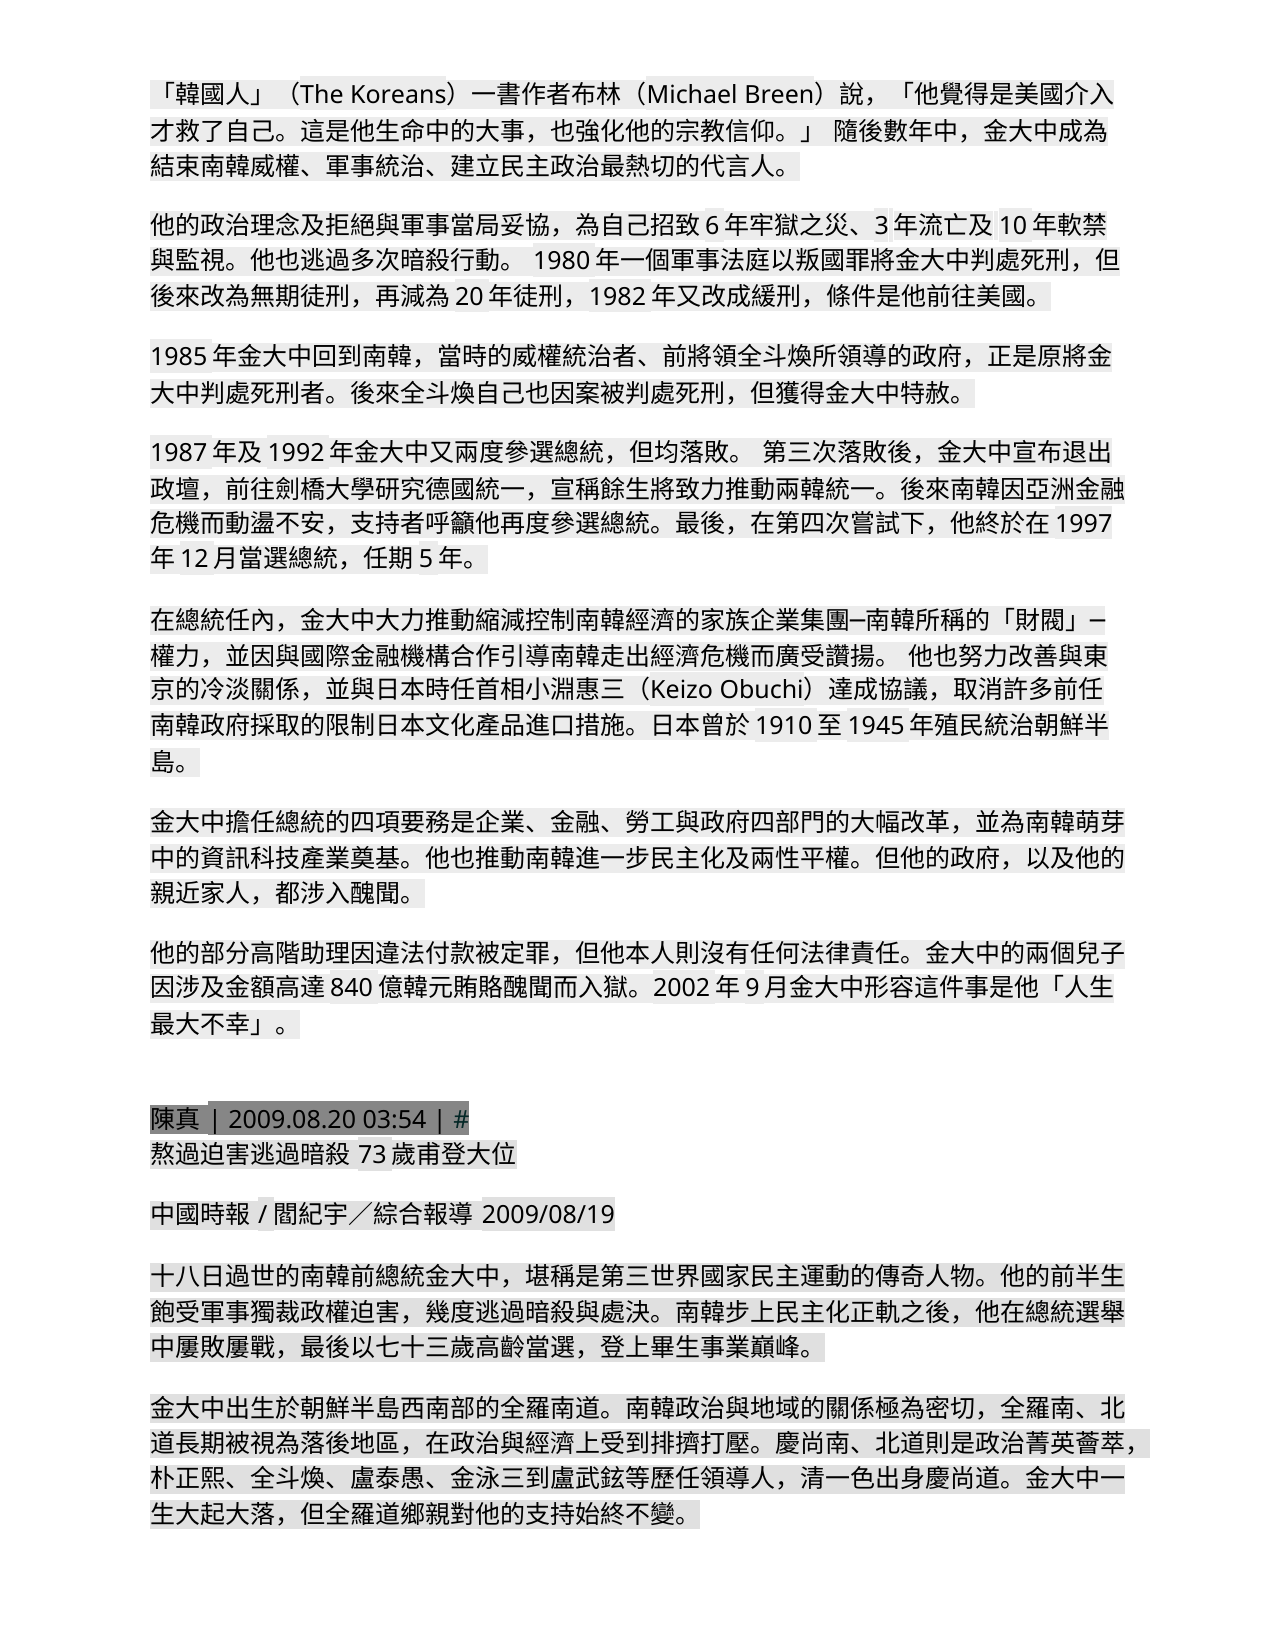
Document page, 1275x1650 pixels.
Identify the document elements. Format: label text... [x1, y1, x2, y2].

text 1987年及1992年金大中又兩度參選總統，但均落敗。 第三次落敗後，金大中宣布退出政壇，前往劍橋大學研究德國統一，宣稱餘生將致力推動兩韓統一。後來南韓因亞洲金融危機而動盪不安，支持者呼籲他再度參選總統。最後，在第四次嘗試下，他終於在1997年12月當選總統，任期5年。 [150, 433, 1125, 575]
text 金大中出生於朝鮮半島西南部的全羅南道。南韓政治與地域的關係極為密切，全羅南、北道長期被視為落後地區，在政治與經濟上受到排擠打壓。慶尚南、北道則是政治菁英薈萃，朴正熙、全斗煥、盧泰愚、金泳三到盧武鉉等歷任領導人，清一色出身慶尚道。金大中一生大起大落，但全羅道鄉親對他的支持始終不變。 [150, 1387, 1125, 1529]
text 熬過迫害逃過暗殺 73歲甫登大位 [150, 1135, 1125, 1171]
text 金大中擔任總統的四項要務是企業、金融、勞工與政府四部門的大幅改革，並為南韓萌芽中的資訊科技產業奠基。他也推動南韓進一步民主化及兩性平權。但他的政府，以及他的親近家人，都涉入醜聞。 [150, 802, 1125, 908]
text 1985年金大中回到南韓，當時的威權統治者、前將領全斗煥所領導的政府，正是原將金大中判處死刑者。後來全斗煥自己也因案被判處死刑，但獲得金大中特赦。 [150, 337, 1125, 408]
text 他的部分高階助理因違法付款被定罪，但他本人則沒有任何法律責任。金大中的兩個兒子因涉及金額高達840億韓元賄賂醜聞而入獄。2002年9月金大中形容這件事是他「人生最大不幸」。 [150, 933, 1125, 1075]
text 陳真 | 2009.08.20 03:54 | # [150, 1100, 1125, 1135]
text 在總統任內，金大中大力推動縮減控制南韓經濟的家族企業集團─南韓所稱的「財閥」─權力，並因與國際金融機構合作引導南韓走出經濟危機而廣受讚揚。 他也努力改善與東京的冷淡關係，並與日本時任首相小淵惠三（Keizo Obuchi）達成協議，取消許多前任南韓政府採取的限制日本文化產品進口措施。日本曾於1910至1945年殖民統治朝鮮半島。 [150, 600, 1125, 777]
text 他的政治理念及拒絕與軍事當局妥協，為自己招致6年牢獄之災、3年流亡及10年軟禁與監視。他也逃過多次暗殺行動。 1980年一個軍事法庭以叛國罪將金大中判處死刑，但後來改為無期徒刑，再減為20年徒刑，1982年又改成緩刑，條件是他前往美國。 [150, 206, 1125, 312]
text 「韓國人」（The Koreans）一書作者布林（Michael Breen）說，「他覺得是美國介入才救了自己。這是他生命中的大事，也強化他的宗教信仰。」 隨後數年中，金大中成為結束南韓威權、軍事統治、建立民主政治最熱切的代言人。 [150, 75, 1125, 181]
text 十八日過世的南韓前總統金大中，堪稱是第三世界國家民主運動的傳奇人物。他的前半生飽受軍事獨裁政權迫害，幾度逃過暗殺與處決。南韓步上民主化正軌之後，他在總統選舉中屢敗屢戰，最後以七十三歲高齡當選，登上畢生事業巔峰。 [150, 1256, 1125, 1362]
text 中國時報 / 閻紀宇／綜合報導 2009/08/19 [150, 1196, 1125, 1231]
